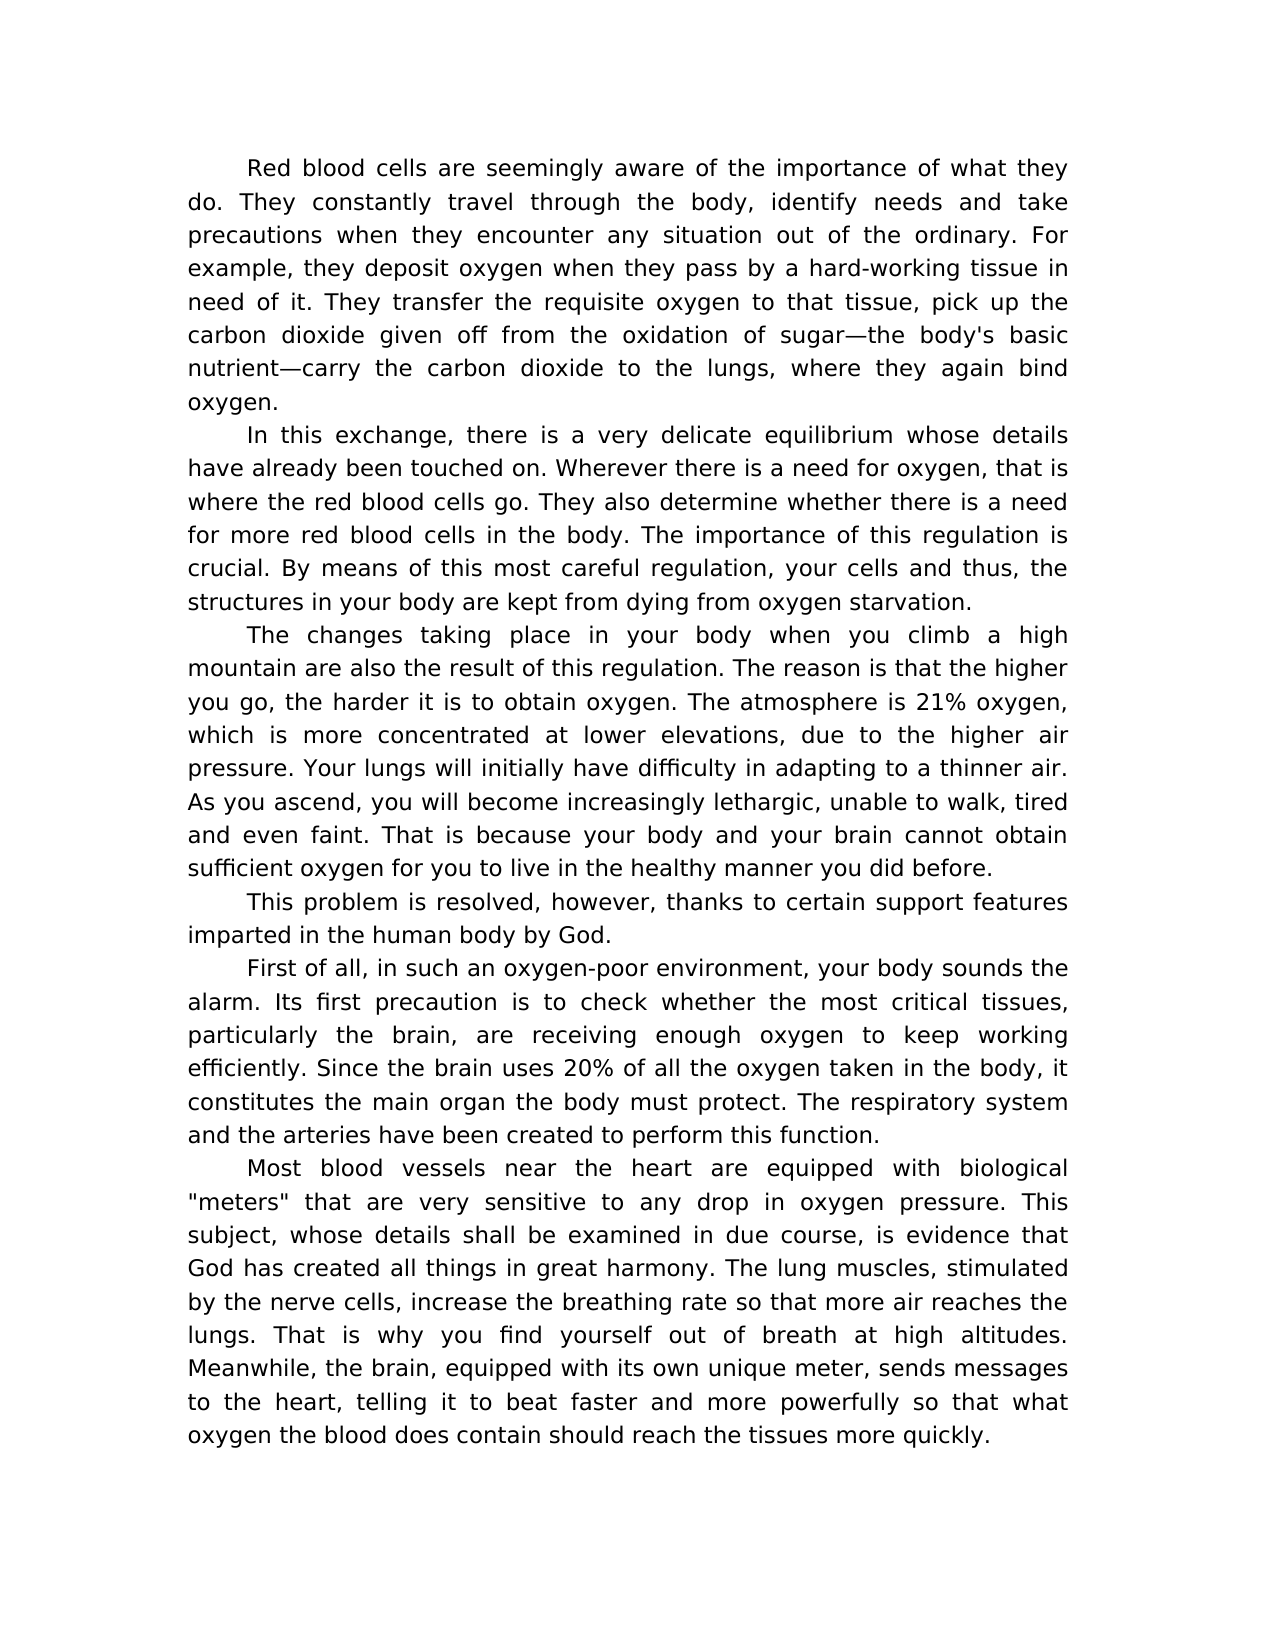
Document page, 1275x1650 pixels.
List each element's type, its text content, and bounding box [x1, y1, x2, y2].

text Red blood cells are seemingly aware of the importance of what they do. They constantly travel through the body, identify needs and take precautions when they encounter any situation out of the ordinary. For example, they deposit oxygen when they pass by a hard-working tissue in need of it. They transfer the requisite oxygen to that tissue, pick up the carbon dioxide given off from the oxidation of sugar—the body's basic nutrient—carry the carbon dioxide to the lungs, where they again bind oxygen. [187, 150, 1070, 417]
text The changes taking place in your body when you climb a high mountain are also the result of this regulation. The reason is that the higher you go, the harder it is to obtain oxygen. The atmosphere is 21% oxygen, which is more concentrated at lower elevations, due to the higher air pressure. Your lungs will initially have difficulty in adapting to a thinner air. As you ascend, you will become increasingly lethargic, unable to walk, tired and even faint. That is because your body and your brain cannot obtain sufficient oxygen for you to live in the healthy manner you did before. [187, 617, 1070, 883]
text Most blood vessels near the heart are equipped with biological "meters" that are very sensitive to any drop in oxygen pressure. This subject, whose details shall be examined in due course, is evidence that God has created all things in great harmony. The lung muscles, stimulated by the nerve cells, increase the breathing rate so that more air reaches the lungs. That is why you find yourself out of breath at high altitudes. Meanwhile, the brain, equipped with its own unique meter, sends messages to the heart, telling it to beat faster and more powerfully so that what oxygen the blood does contain should reach the tissues more quickly. [187, 1150, 1070, 1450]
text In this exchange, there is a very delicate equilibrium whose details have already been touched on. Wherever there is a need for oxygen, that is where the red blood cells go. They also determine whether there is a need for more red blood cells in the body. The importance of this regulation is crucial. By means of this most careful regulation, your cells and thus, the structures in your body are kept from dying from oxygen starvation. [187, 417, 1070, 617]
text First of all, in such an oxygen-poor environment, your body sounds the alarm. Its first precaution is to check whether the most critical tissues, particularly the brain, are receiving enough oxygen to keep working efficiently. Since the brain uses 20% of all the oxygen taken in the body, it constitutes the main organ the body must protect. The respiratory system and the arteries have been created to perform this function. [187, 950, 1070, 1150]
text This problem is resolved, however, thanks to certain support features imparted in the human body by God. [187, 883, 1070, 950]
